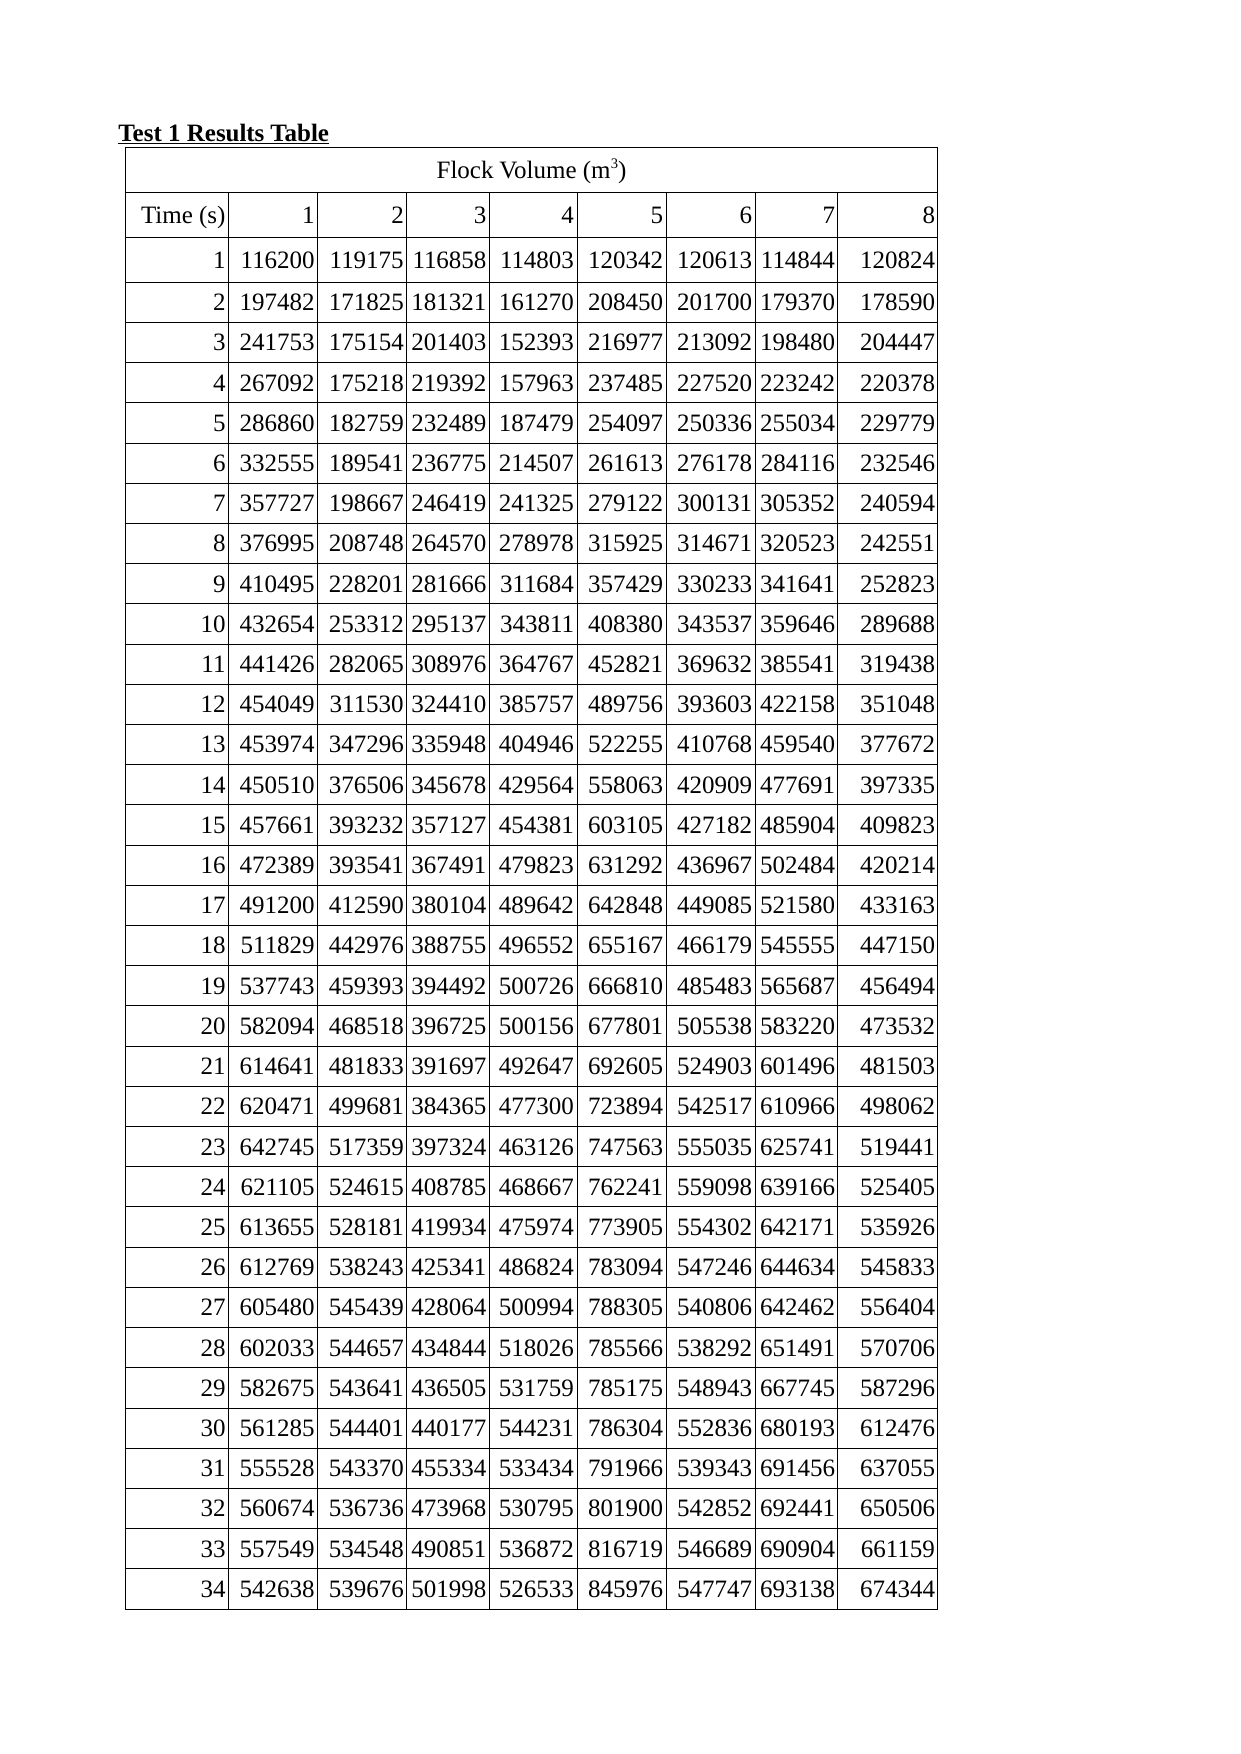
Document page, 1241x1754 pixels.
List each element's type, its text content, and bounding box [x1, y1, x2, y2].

table_cell 377672 [838, 725, 937, 764]
table_cell 457661 [229, 805, 317, 844]
table_cell 466179 [667, 926, 755, 965]
table_cell 311530 [318, 685, 406, 724]
table_cell 621105 [229, 1167, 317, 1206]
table_cell 250336 [667, 403, 755, 442]
table_cell 785175 [578, 1368, 666, 1407]
table_cell 332555 [229, 444, 317, 483]
table_cell 116858 [407, 238, 489, 282]
table_cell 314671 [667, 524, 755, 563]
table_cell 762241 [578, 1167, 666, 1206]
table_cell 535926 [838, 1207, 937, 1247]
table_cell 214507 [490, 444, 577, 483]
table_cell 409823 [838, 805, 937, 844]
table_cell 1 [126, 238, 228, 282]
table_cell 376995 [229, 524, 317, 563]
table_cell 783094 [578, 1248, 666, 1287]
table_cell 479823 [490, 846, 577, 885]
table_cell 246419 [407, 484, 489, 523]
table_cell 582675 [229, 1368, 317, 1407]
table_cell 25 [126, 1207, 228, 1247]
table_cell 801900 [578, 1489, 666, 1528]
table_cell 376506 [318, 765, 406, 804]
table_cell 311684 [490, 564, 577, 603]
table_cell 26 [126, 1248, 228, 1287]
table_cell 538243 [318, 1248, 406, 1287]
table_cell 723894 [578, 1087, 666, 1126]
table_cell 357429 [578, 564, 666, 603]
table_cell 533434 [490, 1449, 577, 1488]
table_cell 410768 [667, 725, 755, 764]
table_cell 473968 [407, 1489, 489, 1528]
table_cell 16 [126, 846, 228, 885]
table_cell 459393 [318, 966, 406, 1005]
table_cell 357727 [229, 484, 317, 523]
table_cell 220378 [838, 363, 937, 402]
table_cell 518026 [490, 1328, 577, 1367]
table_cell 182759 [318, 403, 406, 442]
table_cell 555528 [229, 1449, 317, 1488]
table_cell 219392 [407, 363, 489, 402]
table_cell 22 [126, 1087, 228, 1126]
table_cell 845976 [578, 1569, 666, 1608]
table_cell 278978 [490, 524, 577, 563]
table_cell 582094 [229, 1006, 317, 1046]
table_cell 427182 [667, 805, 755, 844]
table_cell 661159 [838, 1529, 937, 1568]
table_cell 530795 [490, 1489, 577, 1528]
table_cell 477300 [490, 1087, 577, 1126]
table_cell 7 [126, 484, 228, 523]
table_cell 583220 [756, 1006, 837, 1046]
table_cell 388755 [407, 926, 489, 965]
table_cell 642848 [578, 886, 666, 925]
table_header Flock Volume (m3) [126, 148, 937, 192]
table_cell 276178 [667, 444, 755, 483]
table_cell 394492 [407, 966, 489, 1005]
table_cell 34 [126, 1569, 228, 1608]
table_cell 587296 [838, 1368, 937, 1407]
table_cell 201700 [667, 283, 755, 322]
table_cell 171825 [318, 283, 406, 322]
table_cell 605480 [229, 1288, 317, 1327]
table_cell 204447 [838, 323, 937, 362]
table_cell 114803 [490, 238, 577, 282]
table_cell 228201 [318, 564, 406, 603]
table_cell 345678 [407, 765, 489, 804]
table_cell 284116 [756, 444, 837, 483]
table_cell 547246 [667, 1248, 755, 1287]
table_cell 666810 [578, 966, 666, 1005]
table_cell 603105 [578, 805, 666, 844]
table_cell 528181 [318, 1207, 406, 1247]
table_cell 33 [126, 1529, 228, 1568]
table_cell 28 [126, 1328, 228, 1367]
table_cell 747563 [578, 1127, 666, 1166]
table_cell 560674 [229, 1489, 317, 1528]
table_cell 536736 [318, 1489, 406, 1528]
table_cell 404946 [490, 725, 577, 764]
table_cell 519441 [838, 1127, 937, 1166]
table_cell 539676 [318, 1569, 406, 1608]
table_cell 548943 [667, 1368, 755, 1407]
table_cell 468667 [490, 1167, 577, 1206]
table_cell 558063 [578, 765, 666, 804]
table_cell 785566 [578, 1328, 666, 1367]
table_cell 452821 [578, 645, 666, 684]
table_cell 788305 [578, 1288, 666, 1327]
table_cell 453974 [229, 725, 317, 764]
table_cell 500994 [490, 1288, 577, 1327]
table_cell 178590 [838, 283, 937, 322]
table_cell 481833 [318, 1047, 406, 1086]
table_cell 3 [407, 193, 489, 237]
table_cell 693138 [756, 1569, 837, 1608]
table_cell 335948 [407, 725, 489, 764]
table_cell 540806 [667, 1288, 755, 1327]
table_cell 637055 [838, 1449, 937, 1488]
table_cell 543370 [318, 1449, 406, 1488]
table_cell 544231 [490, 1409, 577, 1448]
table_cell 490851 [407, 1529, 489, 1568]
table_cell 4 [126, 363, 228, 402]
table_cell 492647 [490, 1047, 577, 1086]
table_cell 552836 [667, 1409, 755, 1448]
table_cell 286860 [229, 403, 317, 442]
table_cell 420214 [838, 846, 937, 885]
table_cell 450510 [229, 765, 317, 804]
table_cell 524903 [667, 1047, 755, 1086]
table_cell 6 [126, 444, 228, 483]
table_cell 261613 [578, 444, 666, 483]
table_cell 8 [126, 524, 228, 563]
table_cell 642462 [756, 1288, 837, 1327]
table_cell 429564 [490, 765, 577, 804]
table_cell 341641 [756, 564, 837, 603]
table_cell 391697 [407, 1047, 489, 1086]
table_cell 189541 [318, 444, 406, 483]
table_cell 422158 [756, 685, 837, 724]
table_cell 459540 [756, 725, 837, 764]
table_cell 347296 [318, 725, 406, 764]
table_cell 475974 [490, 1207, 577, 1247]
table_cell 542638 [229, 1569, 317, 1608]
table_cell 486824 [490, 1248, 577, 1287]
table_cell 651491 [756, 1328, 837, 1367]
table_cell 511829 [229, 926, 317, 965]
table_cell 31 [126, 1449, 228, 1488]
table_cell 208748 [318, 524, 406, 563]
table_cell 408785 [407, 1167, 489, 1206]
table_cell 419934 [407, 1207, 489, 1247]
table_cell 489642 [490, 886, 577, 925]
table_cell 300131 [667, 484, 755, 523]
table_cell 500726 [490, 966, 577, 1005]
table_cell 463126 [490, 1127, 577, 1166]
table_cell 18 [126, 926, 228, 965]
table_cell 489756 [578, 685, 666, 724]
table_cell 264570 [407, 524, 489, 563]
table_cell 537743 [229, 966, 317, 1005]
table_cell 393541 [318, 846, 406, 885]
table_cell 175218 [318, 363, 406, 402]
table_cell 436967 [667, 846, 755, 885]
table_cell 521580 [756, 886, 837, 925]
table_cell 614641 [229, 1047, 317, 1086]
table_cell 198667 [318, 484, 406, 523]
table_cell 440177 [407, 1409, 489, 1448]
table_cell 692605 [578, 1047, 666, 1086]
table_cell 691456 [756, 1449, 837, 1488]
table_cell 237485 [578, 363, 666, 402]
table_cell 359646 [756, 604, 837, 643]
table_cell 773905 [578, 1207, 666, 1247]
table_cell 229779 [838, 403, 937, 442]
table_cell 10 [126, 604, 228, 643]
table_cell 232489 [407, 403, 489, 442]
table_cell 282065 [318, 645, 406, 684]
table_cell 481503 [838, 1047, 937, 1086]
table_cell 241753 [229, 323, 317, 362]
table_cell 179370 [756, 283, 837, 322]
table_cell 216977 [578, 323, 666, 362]
table_cell 12 [126, 685, 228, 724]
table_cell 612769 [229, 1248, 317, 1287]
table_cell 442976 [318, 926, 406, 965]
table_cell 791966 [578, 1449, 666, 1488]
table_cell 610966 [756, 1087, 837, 1126]
table_cell 2 [126, 283, 228, 322]
table_cell 501998 [407, 1569, 489, 1608]
table_cell 432654 [229, 604, 317, 643]
table_cell 545833 [838, 1248, 937, 1287]
table_cell 498062 [838, 1087, 937, 1126]
table_cell 545439 [318, 1288, 406, 1327]
table_cell 525405 [838, 1167, 937, 1206]
table_cell 570706 [838, 1328, 937, 1367]
table_cell 612476 [838, 1409, 937, 1448]
table_cell 410495 [229, 564, 317, 603]
table_cell 644634 [756, 1248, 837, 1287]
table_cell 119175 [318, 238, 406, 282]
table_cell 223242 [756, 363, 837, 402]
table_cell 289688 [838, 604, 937, 643]
table_cell 1 [229, 193, 317, 237]
table_cell 692441 [756, 1489, 837, 1528]
table_cell 667745 [756, 1368, 837, 1407]
table_cell 8 [838, 193, 937, 237]
table_cell 367491 [407, 846, 489, 885]
table_cell 23 [126, 1127, 228, 1166]
table_cell 3 [126, 323, 228, 362]
table_cell 27 [126, 1288, 228, 1327]
table_cell 20 [126, 1006, 228, 1046]
table_cell 545555 [756, 926, 837, 965]
table_cell 393232 [318, 805, 406, 844]
table_cell 631292 [578, 846, 666, 885]
table_cell 232546 [838, 444, 937, 483]
table_cell 468518 [318, 1006, 406, 1046]
table_cell 526533 [490, 1569, 577, 1608]
table_cell 324410 [407, 685, 489, 724]
table_cell 2 [318, 193, 406, 237]
table_cell 236775 [407, 444, 489, 483]
table_cell 536872 [490, 1529, 577, 1568]
table_cell 420909 [667, 765, 755, 804]
table_cell 455334 [407, 1449, 489, 1488]
table_cell 396725 [407, 1006, 489, 1046]
table_cell 454049 [229, 685, 317, 724]
table_cell 557549 [229, 1529, 317, 1568]
table_cell 642745 [229, 1127, 317, 1166]
table_cell 816719 [578, 1529, 666, 1568]
table_cell 524615 [318, 1167, 406, 1206]
table_cell 384365 [407, 1087, 489, 1126]
table_cell 30 [126, 1409, 228, 1448]
table_cell 175154 [318, 323, 406, 362]
table_cell 412590 [318, 886, 406, 925]
table_cell 505538 [667, 1006, 755, 1046]
table_cell 534548 [318, 1529, 406, 1568]
table_cell 555035 [667, 1127, 755, 1166]
table_cell 157963 [490, 363, 577, 402]
table_cell 13 [126, 725, 228, 764]
table_cell 472389 [229, 846, 317, 885]
table_cell 625741 [756, 1127, 837, 1166]
table_cell 502484 [756, 846, 837, 885]
table_cell 674344 [838, 1569, 937, 1608]
table_cell 357127 [407, 805, 489, 844]
table_cell 433163 [838, 886, 937, 925]
table_cell 547747 [667, 1569, 755, 1608]
table_cell 252823 [838, 564, 937, 603]
table_cell 114844 [756, 238, 837, 282]
table_cell 343537 [667, 604, 755, 643]
table_cell 253312 [318, 604, 406, 643]
table_cell 454381 [490, 805, 577, 844]
table_cell 522255 [578, 725, 666, 764]
table_cell 201403 [407, 323, 489, 362]
table_cell 315925 [578, 524, 666, 563]
table_cell 240594 [838, 484, 937, 523]
table_cell 397335 [838, 765, 937, 804]
table_cell 351048 [838, 685, 937, 724]
table_cell 11 [126, 645, 228, 684]
table_cell 544401 [318, 1409, 406, 1448]
table_cell 680193 [756, 1409, 837, 1448]
table_cell 385541 [756, 645, 837, 684]
table_cell 330233 [667, 564, 755, 603]
table_cell 456494 [838, 966, 937, 1005]
table_cell 546689 [667, 1529, 755, 1568]
table_cell 565687 [756, 966, 837, 1005]
table_cell 9 [126, 564, 228, 603]
table_cell 19 [126, 966, 228, 1005]
table_cell Time (s) [126, 193, 228, 237]
table_cell 620471 [229, 1087, 317, 1126]
table_cell 213092 [667, 323, 755, 362]
table_cell 531759 [490, 1368, 577, 1407]
table_cell 499681 [318, 1087, 406, 1126]
table_cell 434844 [407, 1328, 489, 1367]
table_cell 255034 [756, 403, 837, 442]
table_cell 152393 [490, 323, 577, 362]
table_cell 408380 [578, 604, 666, 643]
table_cell 491200 [229, 886, 317, 925]
table_cell 613655 [229, 1207, 317, 1247]
table_cell 496552 [490, 926, 577, 965]
table_cell 385757 [490, 685, 577, 724]
table_cell 441426 [229, 645, 317, 684]
table_cell 295137 [407, 604, 489, 643]
table_cell 242551 [838, 524, 937, 563]
table_cell 320523 [756, 524, 837, 563]
table_cell 267092 [229, 363, 317, 402]
table_cell 436505 [407, 1368, 489, 1407]
table_cell 343811 [490, 604, 577, 643]
table_cell 542852 [667, 1489, 755, 1528]
table_cell 642171 [756, 1207, 837, 1247]
table_cell 281666 [407, 564, 489, 603]
table_cell 305352 [756, 484, 837, 523]
table_cell 485483 [667, 966, 755, 1005]
table_cell 561285 [229, 1409, 317, 1448]
table_cell 198480 [756, 323, 837, 362]
table_cell 539343 [667, 1449, 755, 1488]
table_cell 241325 [490, 484, 577, 523]
table_cell 543641 [318, 1368, 406, 1407]
table_cell 161270 [490, 283, 577, 322]
table_cell 308976 [407, 645, 489, 684]
table_cell 14 [126, 765, 228, 804]
table_cell 544657 [318, 1328, 406, 1367]
table_cell 500156 [490, 1006, 577, 1046]
table_cell 559098 [667, 1167, 755, 1206]
table_cell 24 [126, 1167, 228, 1206]
table_cell 602033 [229, 1328, 317, 1367]
table_cell 15 [126, 805, 228, 844]
table_cell 601496 [756, 1047, 837, 1086]
table_cell 279122 [578, 484, 666, 523]
text Test 1 Results Table [118, 118, 1122, 147]
table_cell 428064 [407, 1288, 489, 1327]
table_cell 6 [667, 193, 755, 237]
table_cell 32 [126, 1489, 228, 1528]
table_cell 677801 [578, 1006, 666, 1046]
table_cell 29 [126, 1368, 228, 1407]
table_cell 639166 [756, 1167, 837, 1206]
table_cell 485904 [756, 805, 837, 844]
table_cell 187479 [490, 403, 577, 442]
table_cell 254097 [578, 403, 666, 442]
table_cell 449085 [667, 886, 755, 925]
table_cell 7 [756, 193, 837, 237]
table_cell 17 [126, 886, 228, 925]
table_cell 397324 [407, 1127, 489, 1166]
table_cell 120824 [838, 238, 937, 282]
table_cell 650506 [838, 1489, 937, 1528]
table_cell 21 [126, 1047, 228, 1086]
table_cell 120342 [578, 238, 666, 282]
table_cell 425341 [407, 1248, 489, 1287]
table_cell 227520 [667, 363, 755, 402]
table_cell 554302 [667, 1207, 755, 1247]
table_cell 208450 [578, 283, 666, 322]
table_cell 393603 [667, 685, 755, 724]
table_cell 120613 [667, 238, 755, 282]
table_cell 197482 [229, 283, 317, 322]
table_cell 786304 [578, 1409, 666, 1448]
table_cell 517359 [318, 1127, 406, 1166]
table_cell 364767 [490, 645, 577, 684]
table_cell 5 [578, 193, 666, 237]
table_cell 690904 [756, 1529, 837, 1568]
table_cell 447150 [838, 926, 937, 965]
table_cell 319438 [838, 645, 937, 684]
table_cell 538292 [667, 1328, 755, 1367]
table_cell 655167 [578, 926, 666, 965]
table_cell 380104 [407, 886, 489, 925]
table_cell 369632 [667, 645, 755, 684]
table_cell 473532 [838, 1006, 937, 1046]
table_cell 4 [490, 193, 577, 237]
table_cell 477691 [756, 765, 837, 804]
table_cell 116200 [229, 238, 317, 282]
table_cell 5 [126, 403, 228, 442]
table_cell 181321 [407, 283, 489, 322]
table_cell 556404 [838, 1288, 937, 1327]
table_cell 542517 [667, 1087, 755, 1126]
